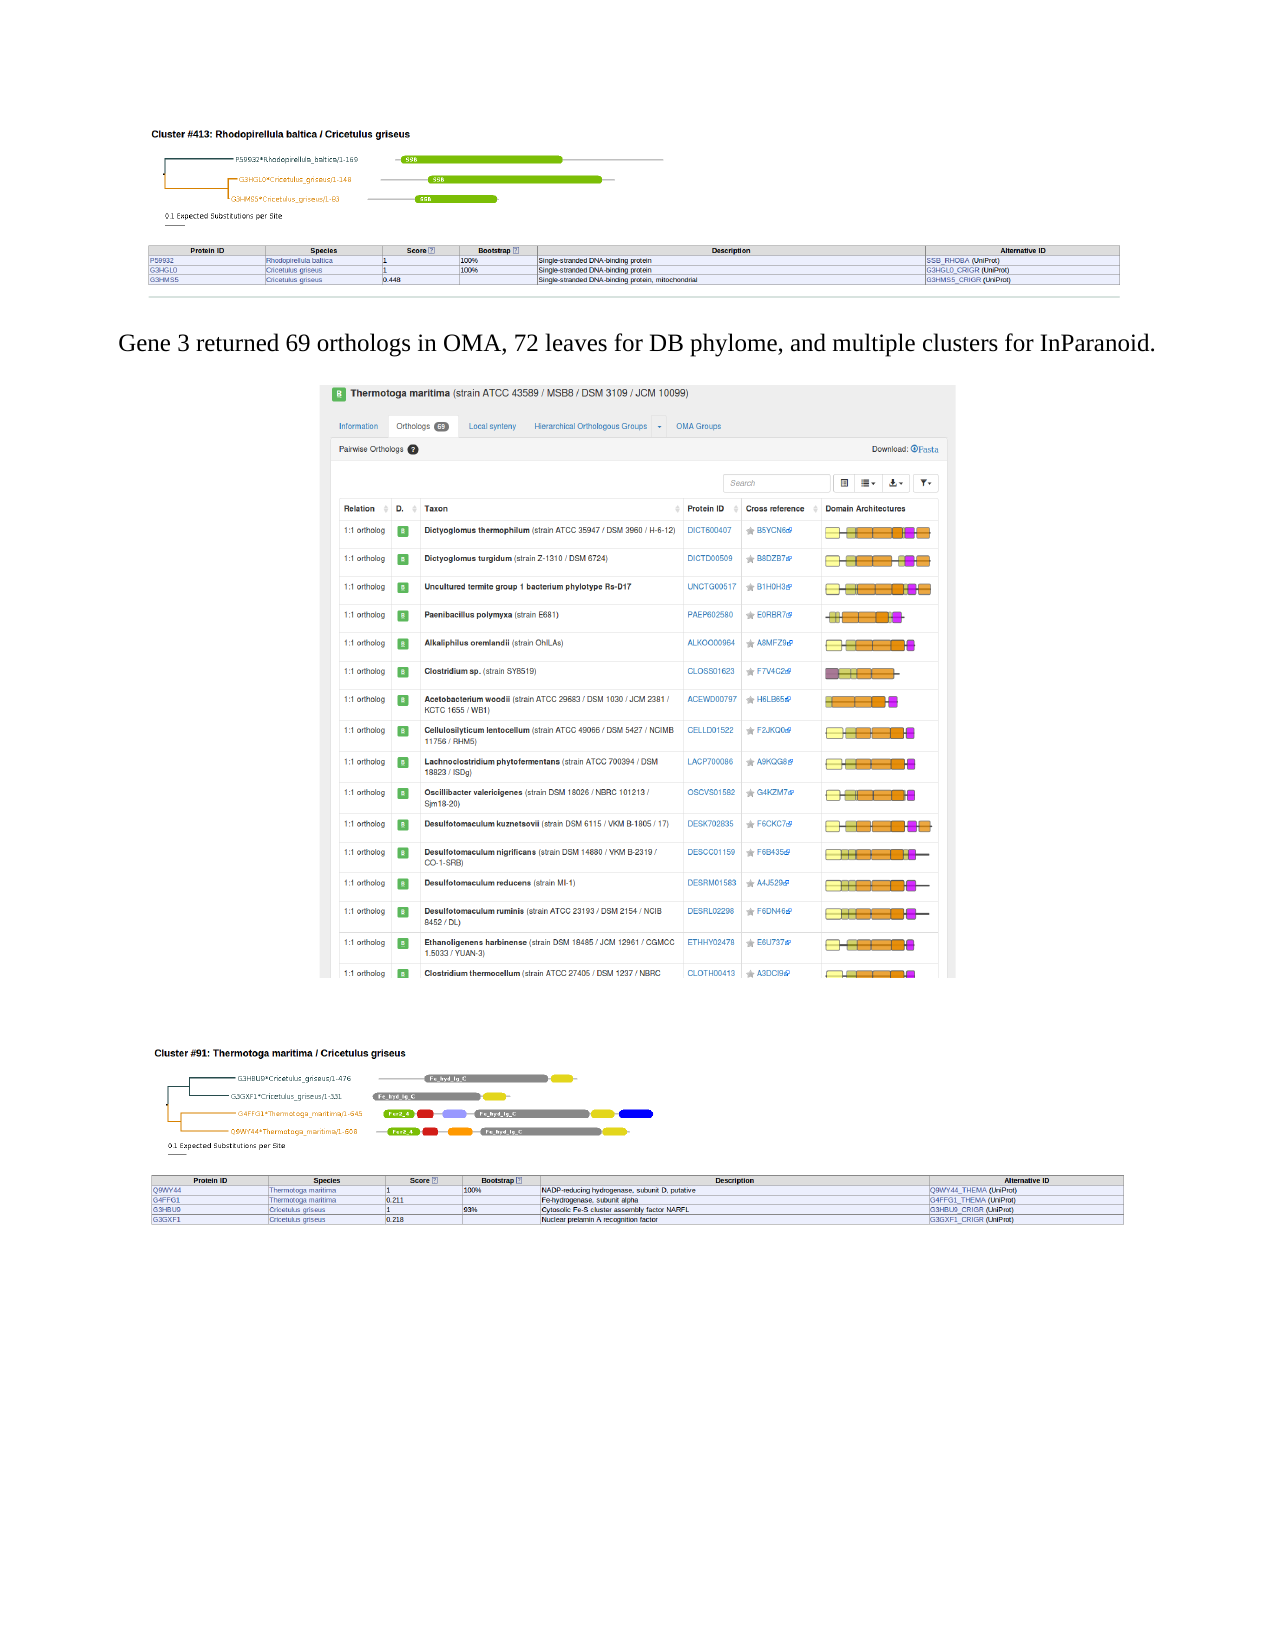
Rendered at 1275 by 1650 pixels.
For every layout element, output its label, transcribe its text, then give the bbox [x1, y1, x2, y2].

picture [145, 1035, 1130, 1171]
picture [139, 118, 1136, 233]
text Gene 3 returned 69 orthologs in OMA, 72 leaves for DB phylome, and multiple clusters for InParanoid. [118, 328, 1157, 356]
picture [319, 385, 956, 978]
